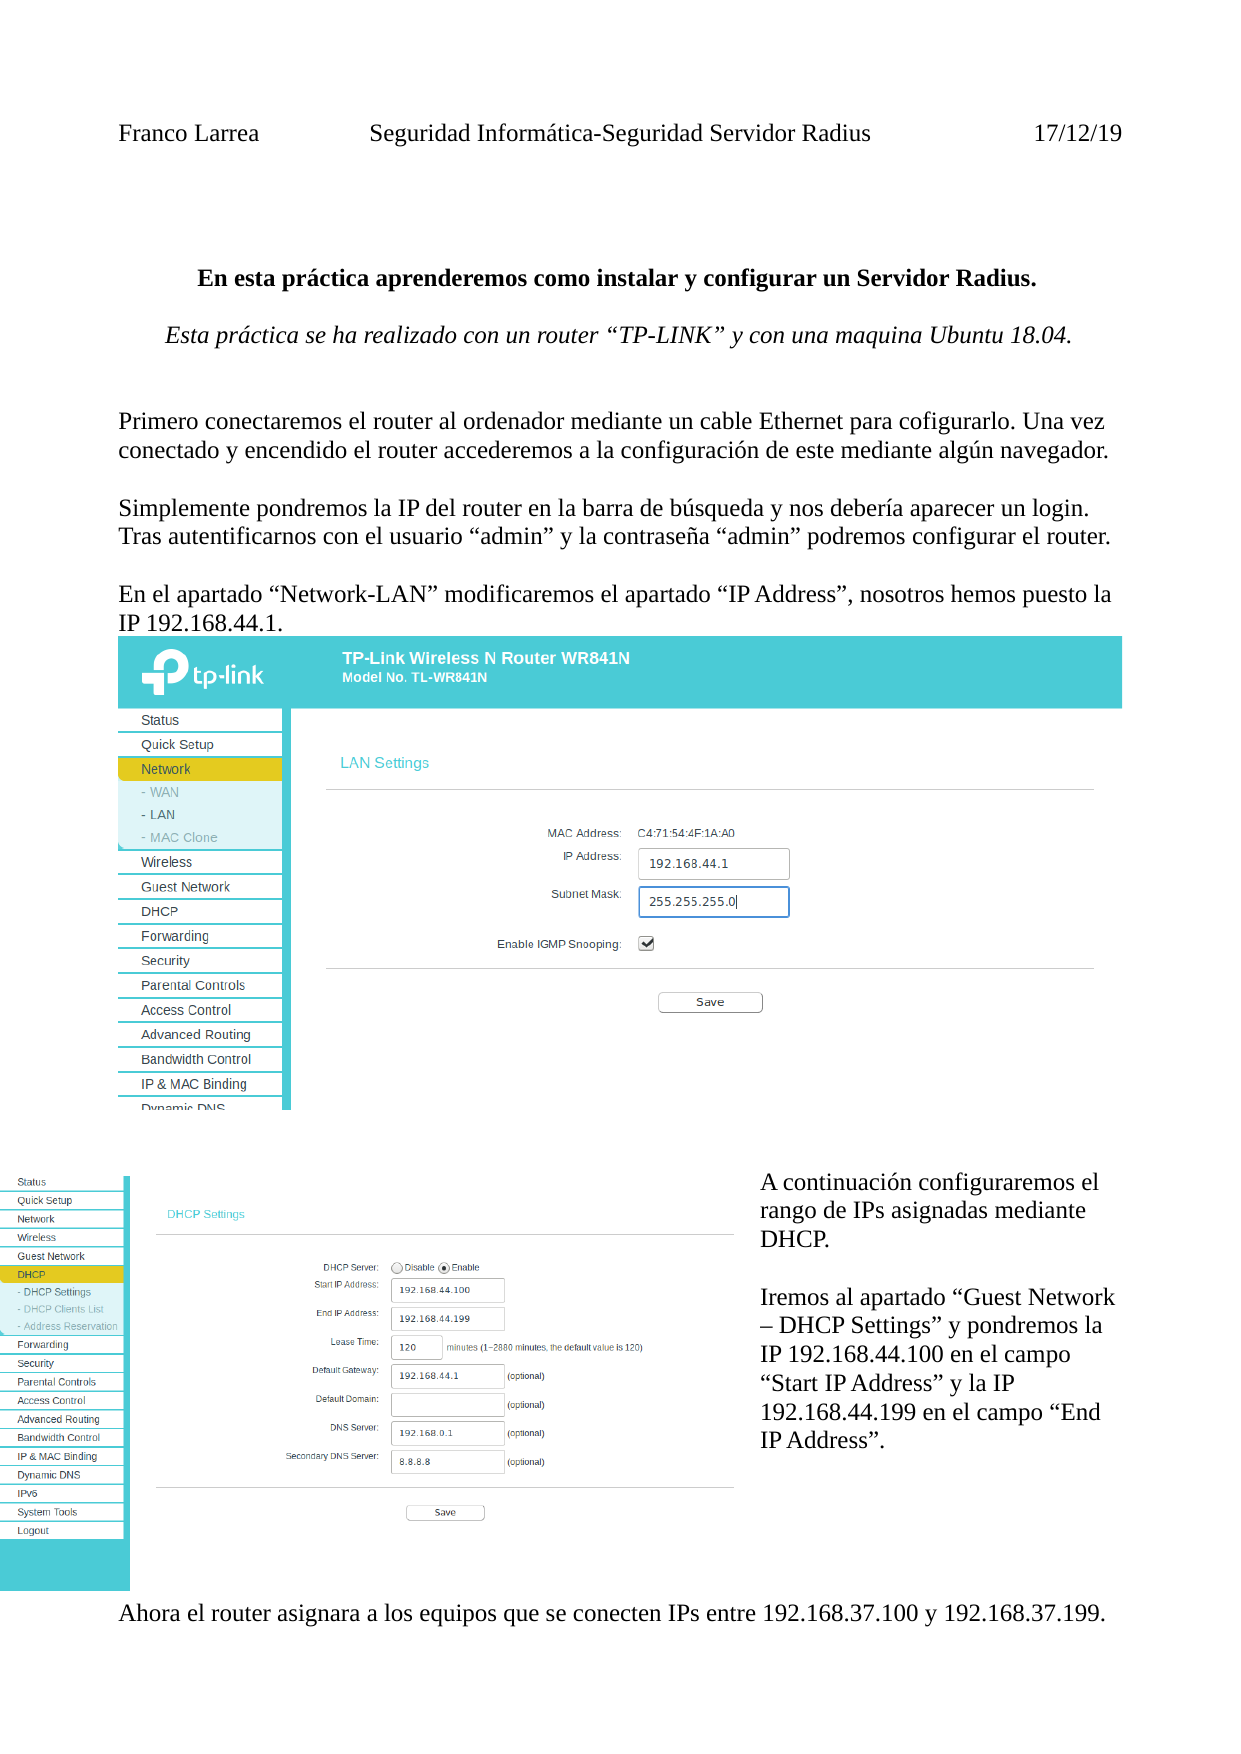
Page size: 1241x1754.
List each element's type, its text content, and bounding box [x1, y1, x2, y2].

text Iremos al apartado “Guest Network – DHCP Settings” y pondremos la IP 192.168.44.100 en el campo “Start IP Address” y la IP 192.168.44.199 en el campo “End IP Address”. [760, 1282, 1122, 1454]
text Simplemente pondremos la IP del router en la barra de búsqueda y nos debería aparecer un login. [118, 493, 1122, 521]
text Tras autentificarnos con el usuario “admin” y la contraseña “admin” podremos configurar el router. [118, 521, 1122, 550]
text Primero conectaremos el router al ordenador mediante un cable Ethernet para cofigurarlo. Una vez conectado y encendido el router accederemos a la configuración de este mediante algún navegador. [118, 406, 1122, 464]
text Esta práctica se ha realizado con un router “TP-LINK” y con una maquina Ubuntu 18.04. [118, 320, 1122, 349]
picture [118, 636, 1123, 1110]
text Ahora el router asignara a los equipos que se conecten IPs entre 192.168.37.100 y 192.168.37.199. [118, 1598, 1122, 1627]
picture [0, 1176, 760, 1591]
text A continuación configuraremos el rango de IPs asignadas mediante DHCP. [118, 1167, 1122, 1253]
text En el apartado “Network-LAN” modificaremos el apartado “IP Address”, nosotros hemos puesto la IP 192.168.44.1. [118, 579, 1122, 636]
text En esta práctica aprenderemos como instalar y configurar un Servidor Radius. [118, 263, 1122, 291]
